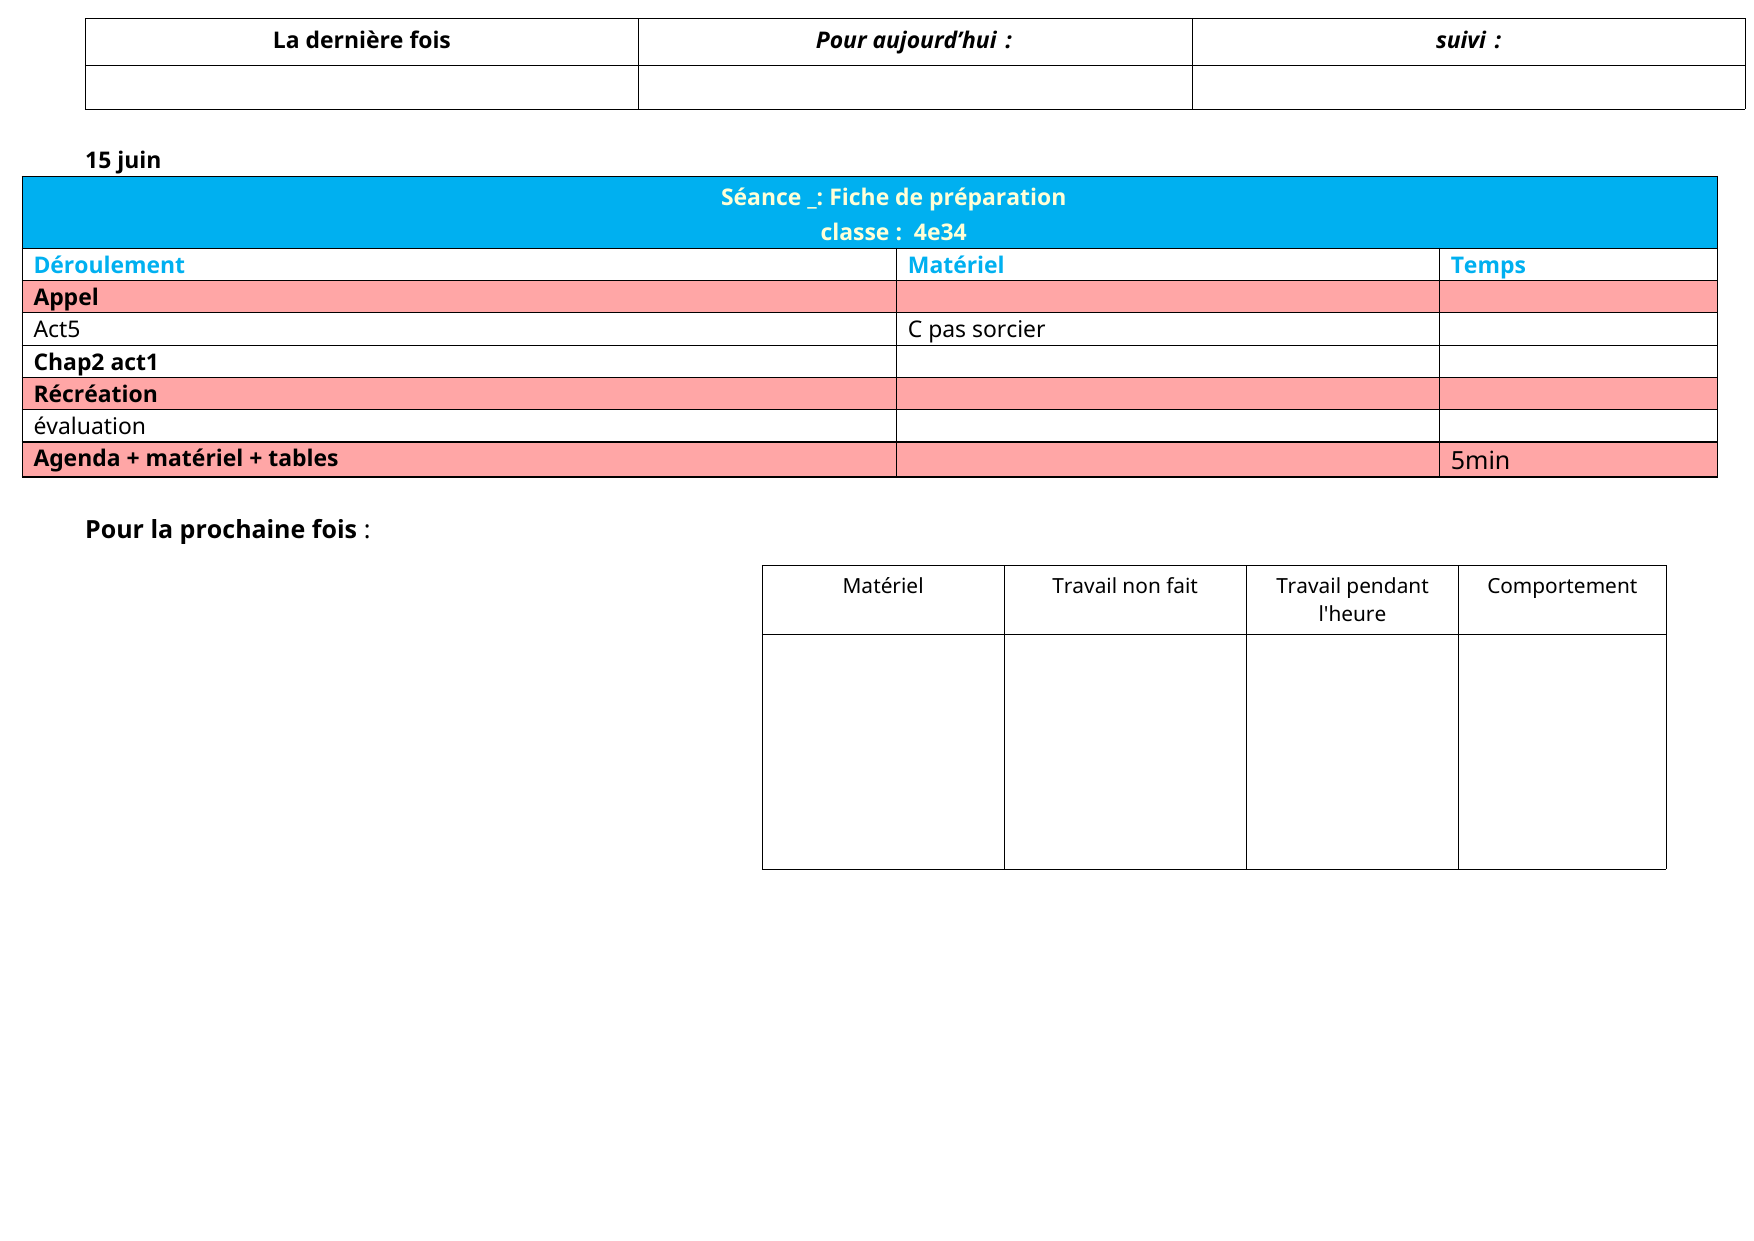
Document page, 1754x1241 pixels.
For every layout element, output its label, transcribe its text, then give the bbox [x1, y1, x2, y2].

table_cell [1440, 378, 1717, 409]
text 15 juin [85, 144, 1754, 176]
table_cell Agenda + matériel + tables [23, 443, 896, 476]
text Pour la prochaine fois : [85, 512, 1745, 546]
table_cell Matériel [897, 249, 1439, 280]
table_cell Récréation [23, 378, 896, 409]
table_header Comportement [1459, 566, 1666, 634]
table_cell Act5 [23, 313, 896, 344]
table_cell [86, 66, 638, 108]
table_header Matériel [763, 566, 1004, 634]
table_cell [1440, 281, 1717, 312]
table_cell [1459, 635, 1666, 869]
table_cell [1440, 346, 1717, 377]
table_cell [763, 635, 1004, 869]
table_header Travail non fait [1005, 566, 1246, 634]
table_cell [1440, 313, 1717, 344]
table_cell [1247, 635, 1458, 869]
table_cell [639, 66, 1192, 108]
table_cell [897, 378, 1439, 409]
table_cell évaluation [23, 410, 896, 441]
table_header Séance _: Fiche de préparation classe : 4e34 [23, 177, 1717, 248]
table_cell [1005, 635, 1246, 869]
table_cell Déroulement [23, 249, 896, 280]
table_cell [897, 443, 1439, 476]
table_header suivi : [1193, 19, 1745, 65]
table_cell [1193, 66, 1745, 108]
table_header La dernière fois [86, 19, 638, 65]
table_cell Appel [23, 281, 896, 312]
table_cell [1440, 410, 1717, 441]
table_cell [897, 410, 1439, 441]
table_header Pour aujourd’hui : [639, 19, 1192, 65]
table_cell Chap2 act1 [23, 346, 896, 377]
table_cell [897, 281, 1439, 312]
table_cell 5min [1440, 443, 1717, 476]
table_cell [897, 346, 1439, 377]
table_cell C pas sorcier [897, 313, 1439, 344]
table_header Travail pendant l'heure [1247, 566, 1458, 634]
table_cell Temps [1440, 249, 1717, 280]
